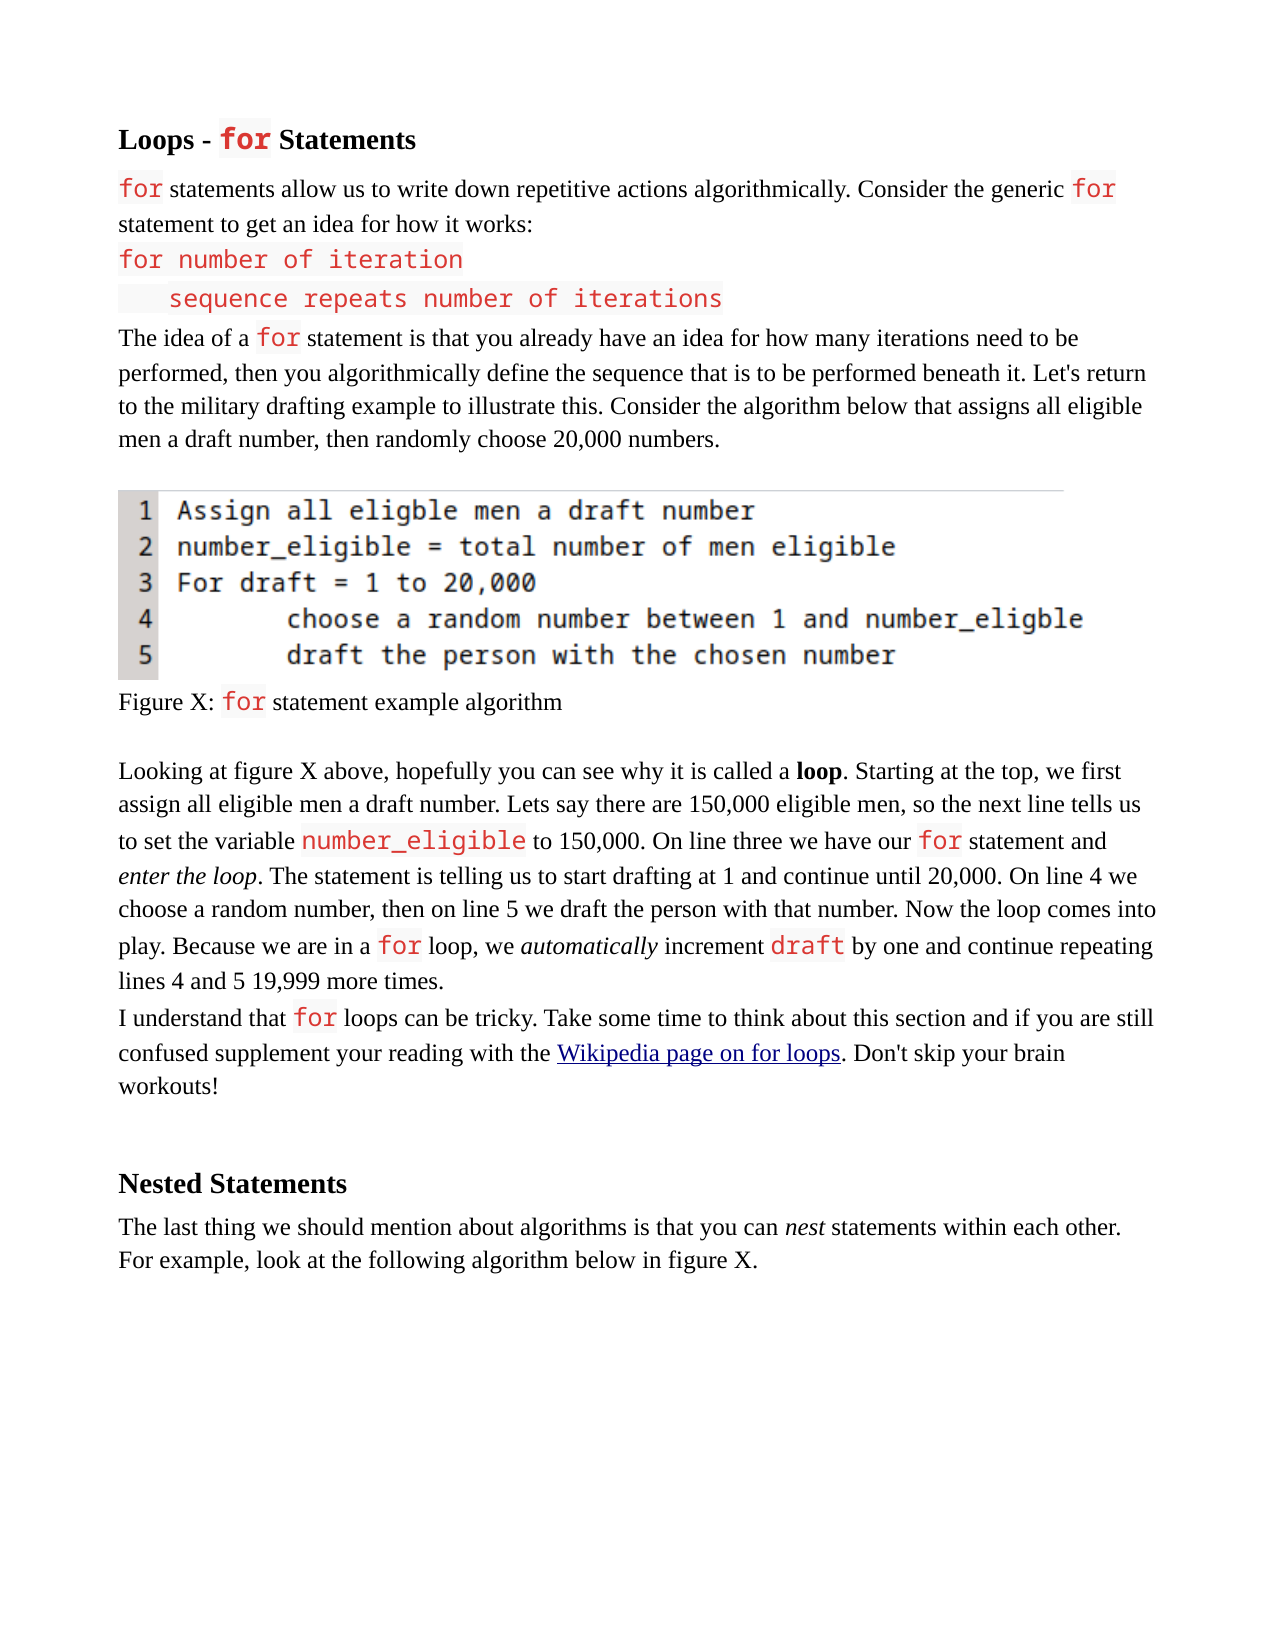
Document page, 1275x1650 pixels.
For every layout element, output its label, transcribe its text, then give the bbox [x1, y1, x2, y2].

subtitle Nested Statements [118, 1166, 1157, 1199]
picture [118, 490, 1122, 680]
text for number of iteration [118, 242, 1157, 276]
text for statements allow us to write down repetitive actions algorithmically. Consider the generic for statement to get an idea for how it works: [118, 170, 1157, 237]
text sequence repeats number of iterations [118, 281, 1157, 315]
text The last thing we should mention about algorithms is that you can nest statements within each other. For example, look at the following algorithm below in figure X. [118, 1212, 1157, 1274]
subtitle Loops - for Statements [118, 118, 1157, 158]
text Figure X: for statement example algorithm [118, 684, 1157, 718]
text Looking at figure X above, hopefully you can see why it is called a loop. Starting at the top, we first assign all eligible men a draft number. Lets say there are 150,000 eligible men, so the next line tells us to set the variable number_eligible to 150,000. On line three we have our for statement and enter the loop. The statement is telling us to start drafting at 1 and continue until 20,000. On line 4 we choose a random number, then on line 5 we draft the person with that number. Now the loop comes into play. Because we are in a for loop, we automatically increment draft by one and continue repeating lines 4 and 5 19,999 more times. [118, 756, 1157, 995]
text The idea of a for statement is that you already have an idea for how many iterations need to be performed, then you algorithmically define the sequence that is to be performed beneath it. Let's return to the military drafting example to illustrate this. Consider the algorithm below that assigns all eligible men a draft number, then randomly choose 20,000 numbers. [118, 320, 1157, 453]
text I understand that for loops can be tricky. Take some time to think about this section and if you are still confused supplement your reading with the Wikipedia page on for loops. Don't skip your brain workouts! [118, 999, 1157, 1099]
